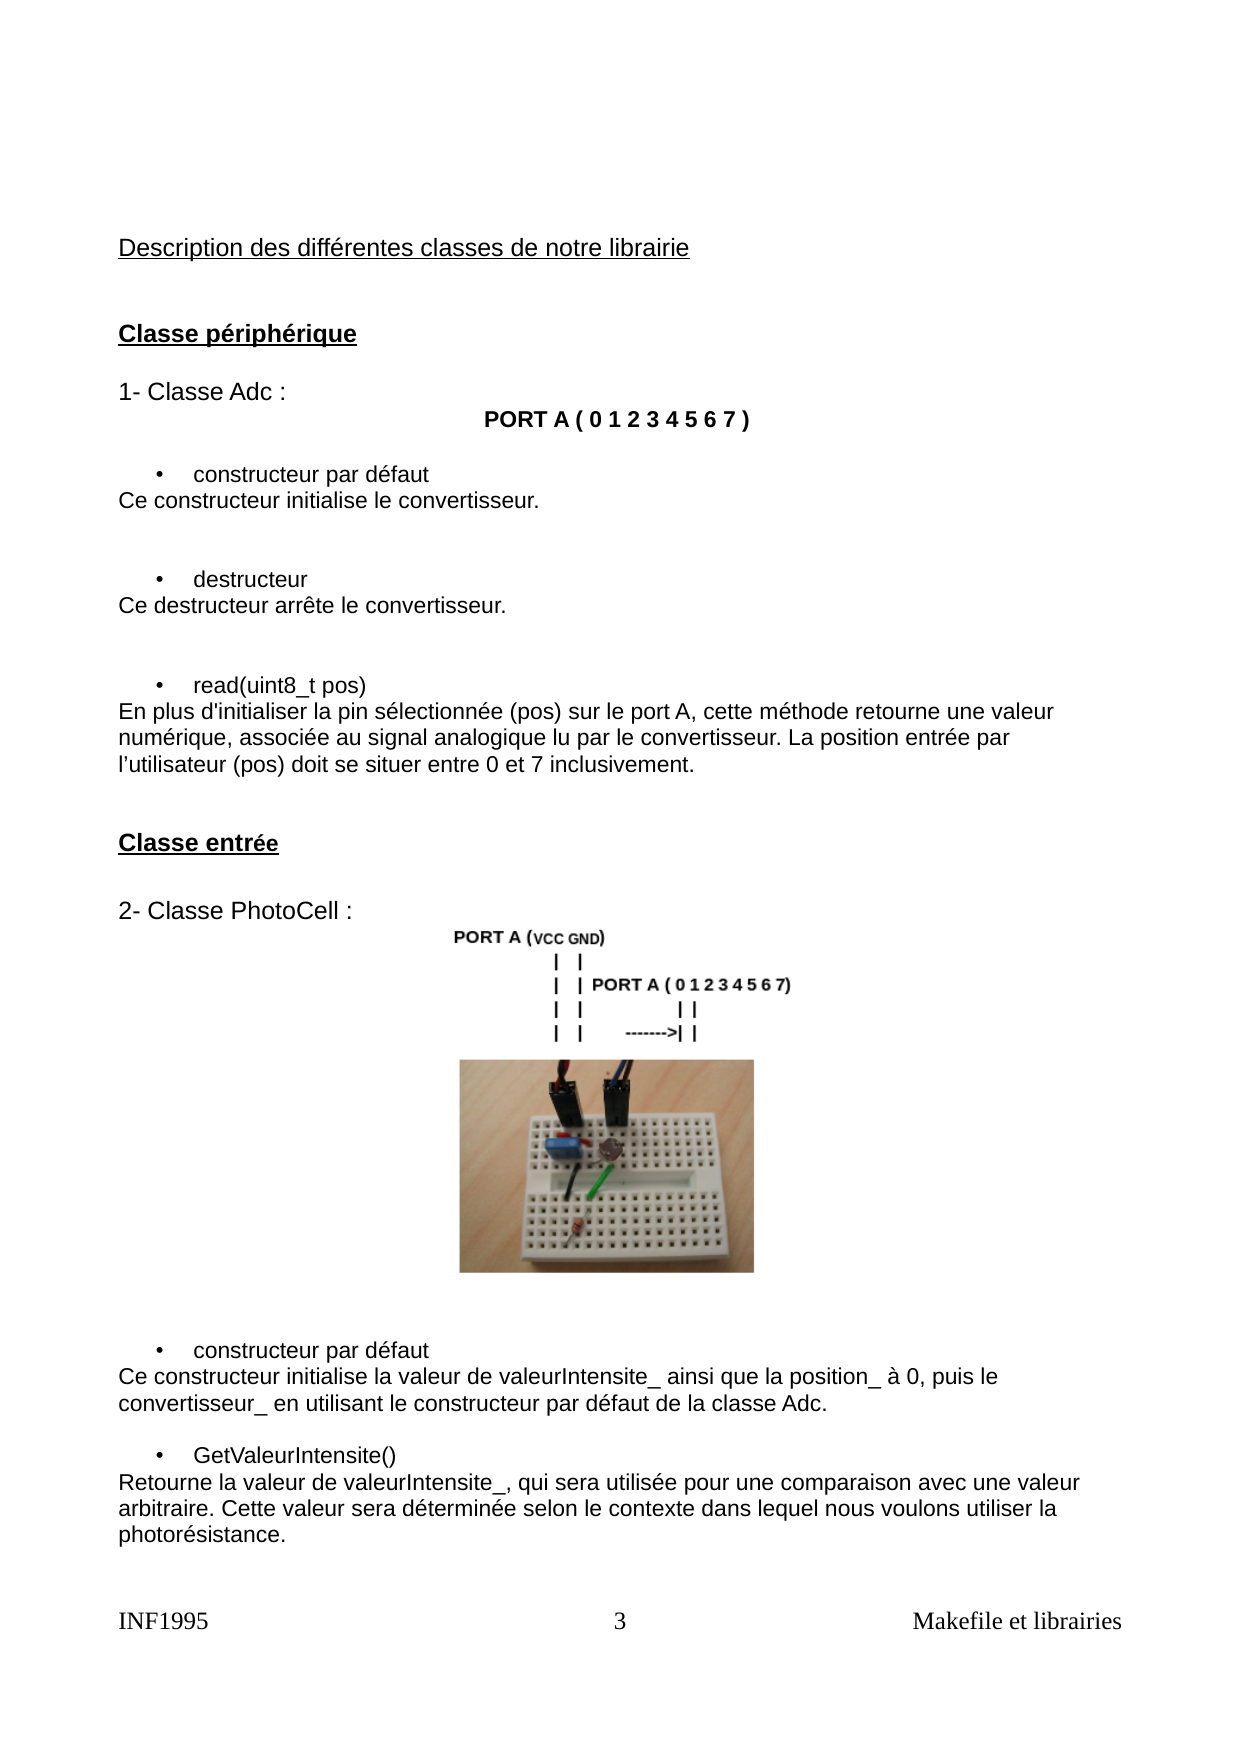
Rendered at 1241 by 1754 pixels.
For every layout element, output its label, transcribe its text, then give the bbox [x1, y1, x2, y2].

text Retourne la valeur de valeurIntensite_, qui sera utilisée pour une comparaison avec une valeur arbitraire. Cette valeur sera déterminée selon le contexte dans lequel nous voulons utiliser la photorésistance. [118, 1469, 1122, 1548]
picture [443, 924, 797, 1280]
list read(uint8_t pos) [156, 672, 1122, 698]
text 2- Classe PhotoCell : [118, 896, 1122, 925]
text Ce constructeur initialise la valeur de valeurIntensite_ ainsi que la position_ à 0, puis le convertisseur_ en utilisant le constructeur par défaut de la classe Adc. [118, 1363, 1122, 1416]
text 1- Classe Adc : [118, 377, 1122, 406]
text En plus d'initialiser la pin sélectionnée (pos) sur le port A, cette méthode retourne une valeur numérique, associée au signal analogique lu par le convertisseur. La position entrée par l’utilisateur (pos) doit se situer entre 0 et 7 inclusivement. [118, 698, 1122, 777]
text Ce destructeur arrête le convertisseur. [118, 592, 1122, 619]
list GetValeurIntensite() [156, 1442, 1122, 1469]
text Description des différentes classes de notre librairie [118, 233, 1122, 262]
text Classe entrée [118, 828, 1122, 857]
text PORT A ( 0 1 2 3 4 5 6 7 ) [118, 406, 1122, 432]
list constructeur par défaut [156, 1337, 1122, 1363]
list destructeur [156, 566, 1122, 592]
list constructeur par défaut [156, 461, 1122, 487]
text Classe périphérique [118, 319, 1122, 348]
text Ce constructeur initialise le convertisseur. [118, 487, 1122, 513]
